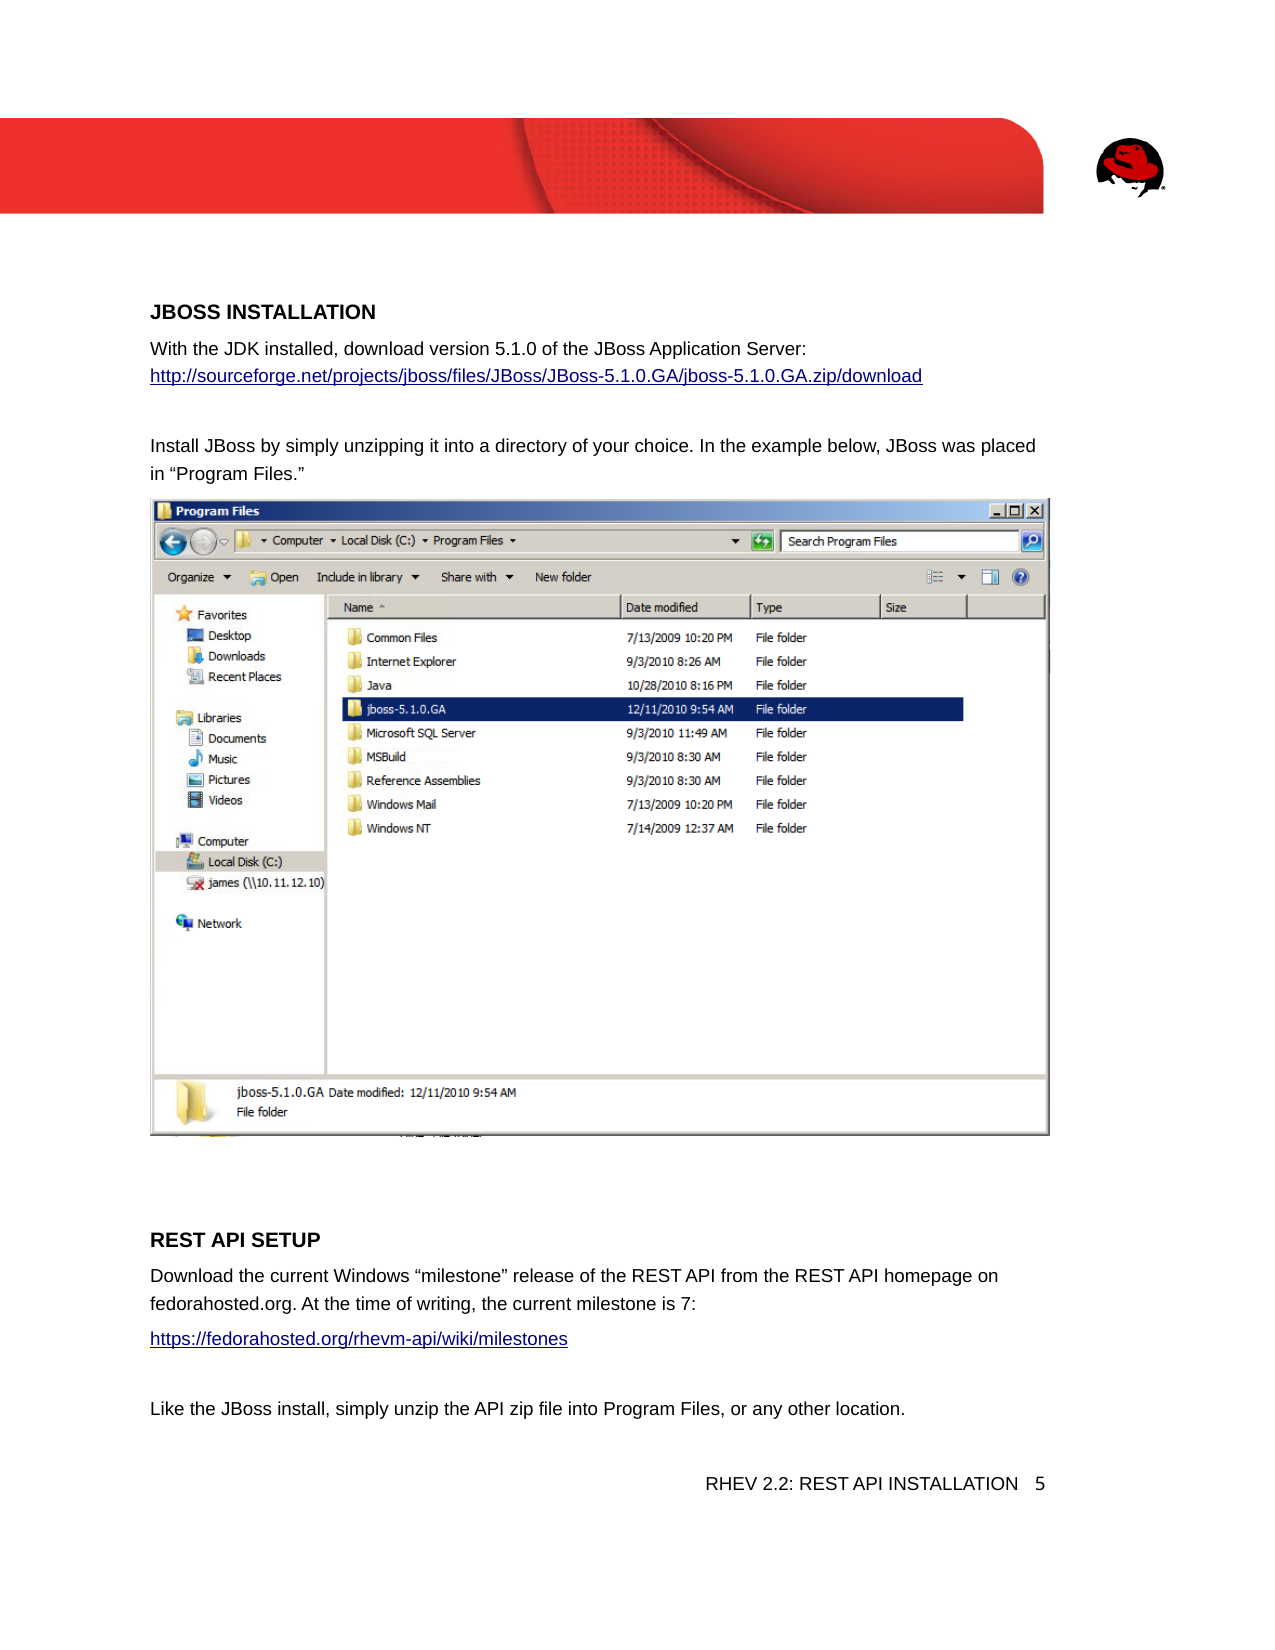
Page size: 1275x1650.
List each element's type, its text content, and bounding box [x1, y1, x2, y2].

text JBOSS INSTALLation [150, 300, 1050, 324]
text Like the JBoss install, simply unzip the API zip file into Program Files, or any other location. [150, 1398, 1050, 1420]
text https://fedorahosted.org/rhevm-api/wiki/milestones [150, 1328, 1050, 1349]
text Download the current Windows “milestone” release of the REST API from the REST API homepage on fedorahosted.org. At the time of writing, the current milestone is 7: [150, 1265, 1050, 1314]
text With the JDK installed, download version 5.1.0 of the JBoss Application Server: http://sourceforge.net/projects/jboss/files/JBoss/JBoss-5.1.0.GA/jboss-5.1.0.GA.zip/download [150, 337, 1050, 387]
text REST API SETUP [150, 1228, 1050, 1252]
text Install JBoss by simply unzipping it into a directory of your choice. In the example below, JBoss was placed in “Program Files.” [150, 435, 1050, 484]
picture [0, 118, 1170, 214]
picture [150, 498, 1050, 1137]
